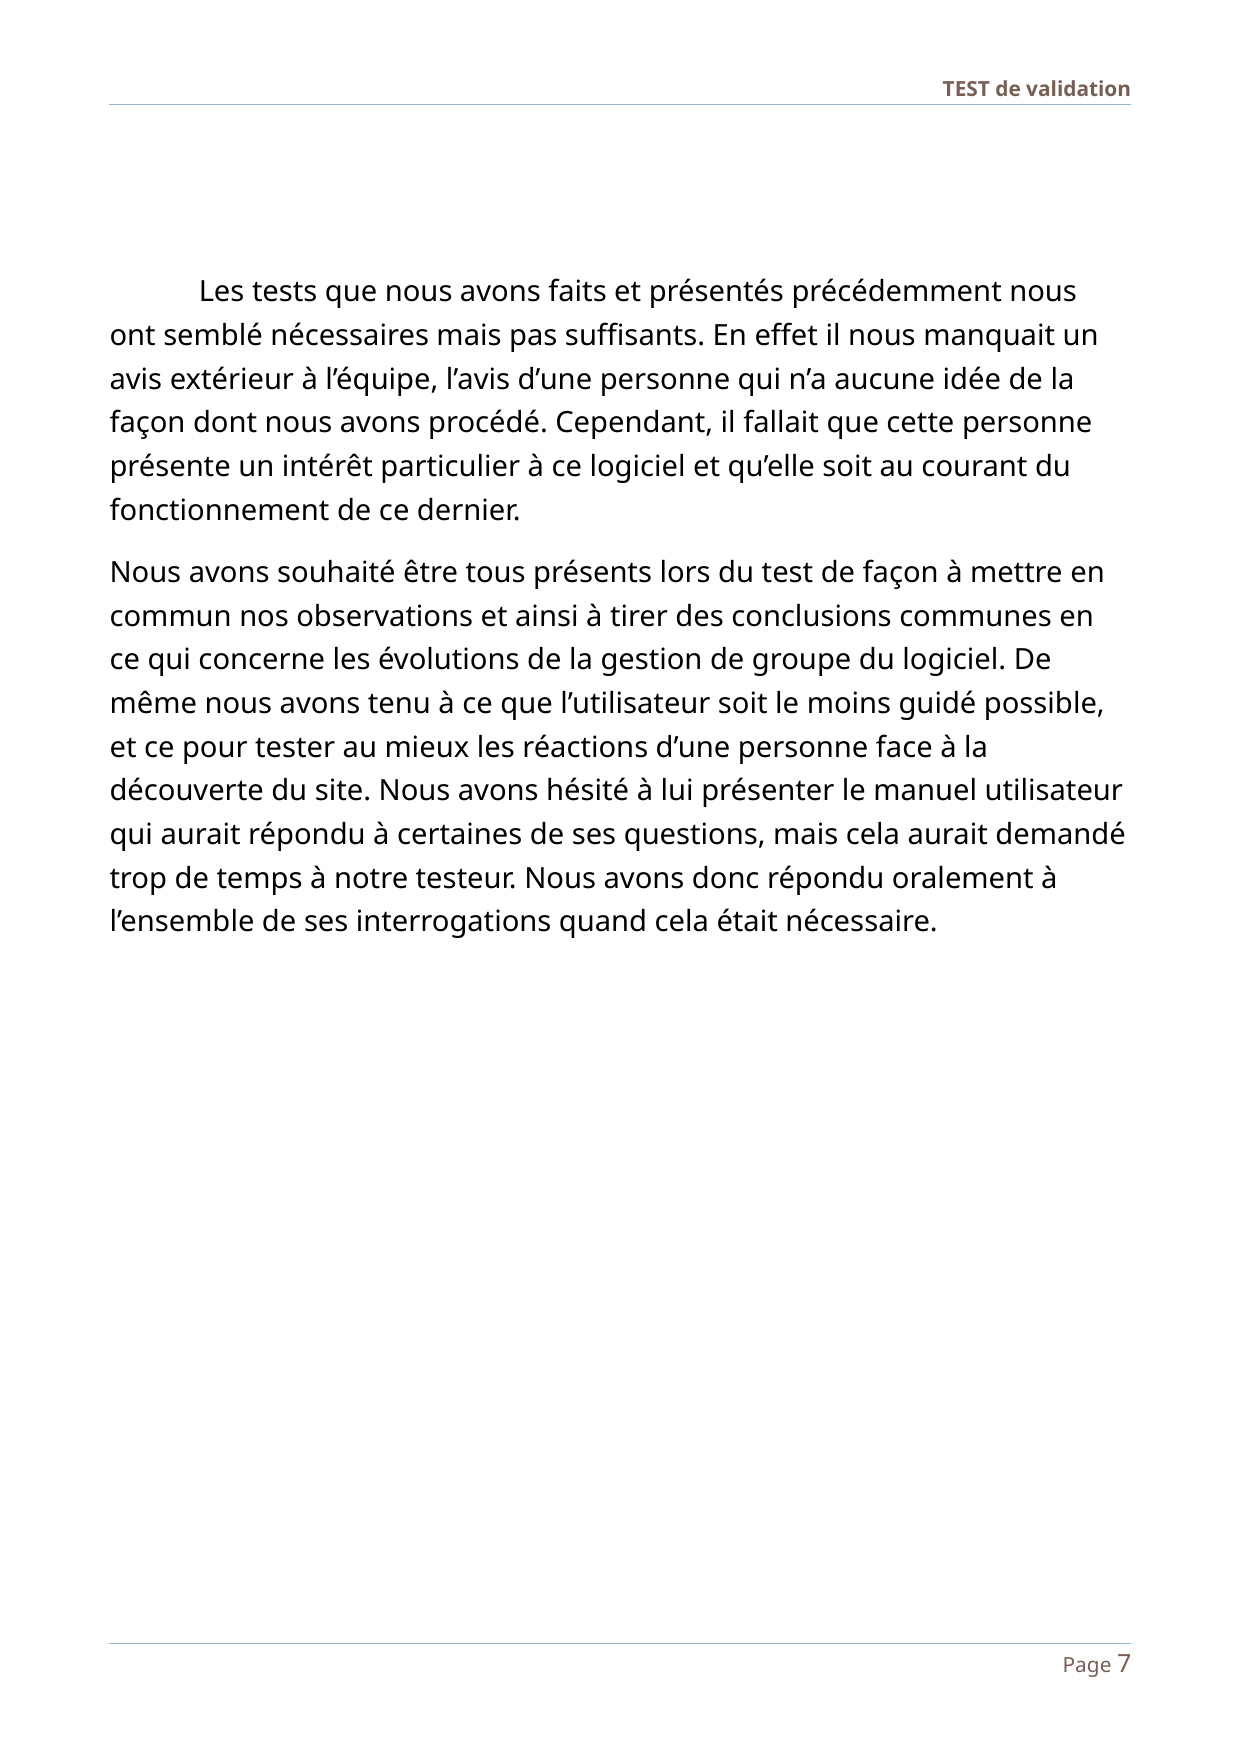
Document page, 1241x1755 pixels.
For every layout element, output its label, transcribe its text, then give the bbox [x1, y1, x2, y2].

text Nous avons souhaité être tous présents lors du test de façon à mettre en commun nos observations et ainsi à tirer des conclusions communes en ce qui concerne les évolutions de la gestion de groupe du logiciel. De même nous avons tenu à ce que l’utilisateur soit le moins guidé possible, et ce pour tester au mieux les réactions d’une personne face à la découverte du site. Nous avons hésité à lui présenter le manuel utilisateur qui aurait répondu à certaines de ses questions, mais cela aurait demandé trop de temps à notre testeur. Nous avons donc répondu oralement à l’ensemble de ses interrogations quand cela était nécessaire. [109, 551, 1131, 940]
text Les tests que nous avons faits et présentés précédemment nous ont semblé nécessaires mais pas suffisants. En effet il nous manquait un avis extérieur à l’équipe, l’avis d’une personne qui n’a aucune idée de la façon dont nous avons procédé. Cependant, il fallait que cette personne présente un intérêt particulier à ce logiciel et qu’elle soit au courant du fonctionnement de ce dernier. [109, 262, 1131, 529]
